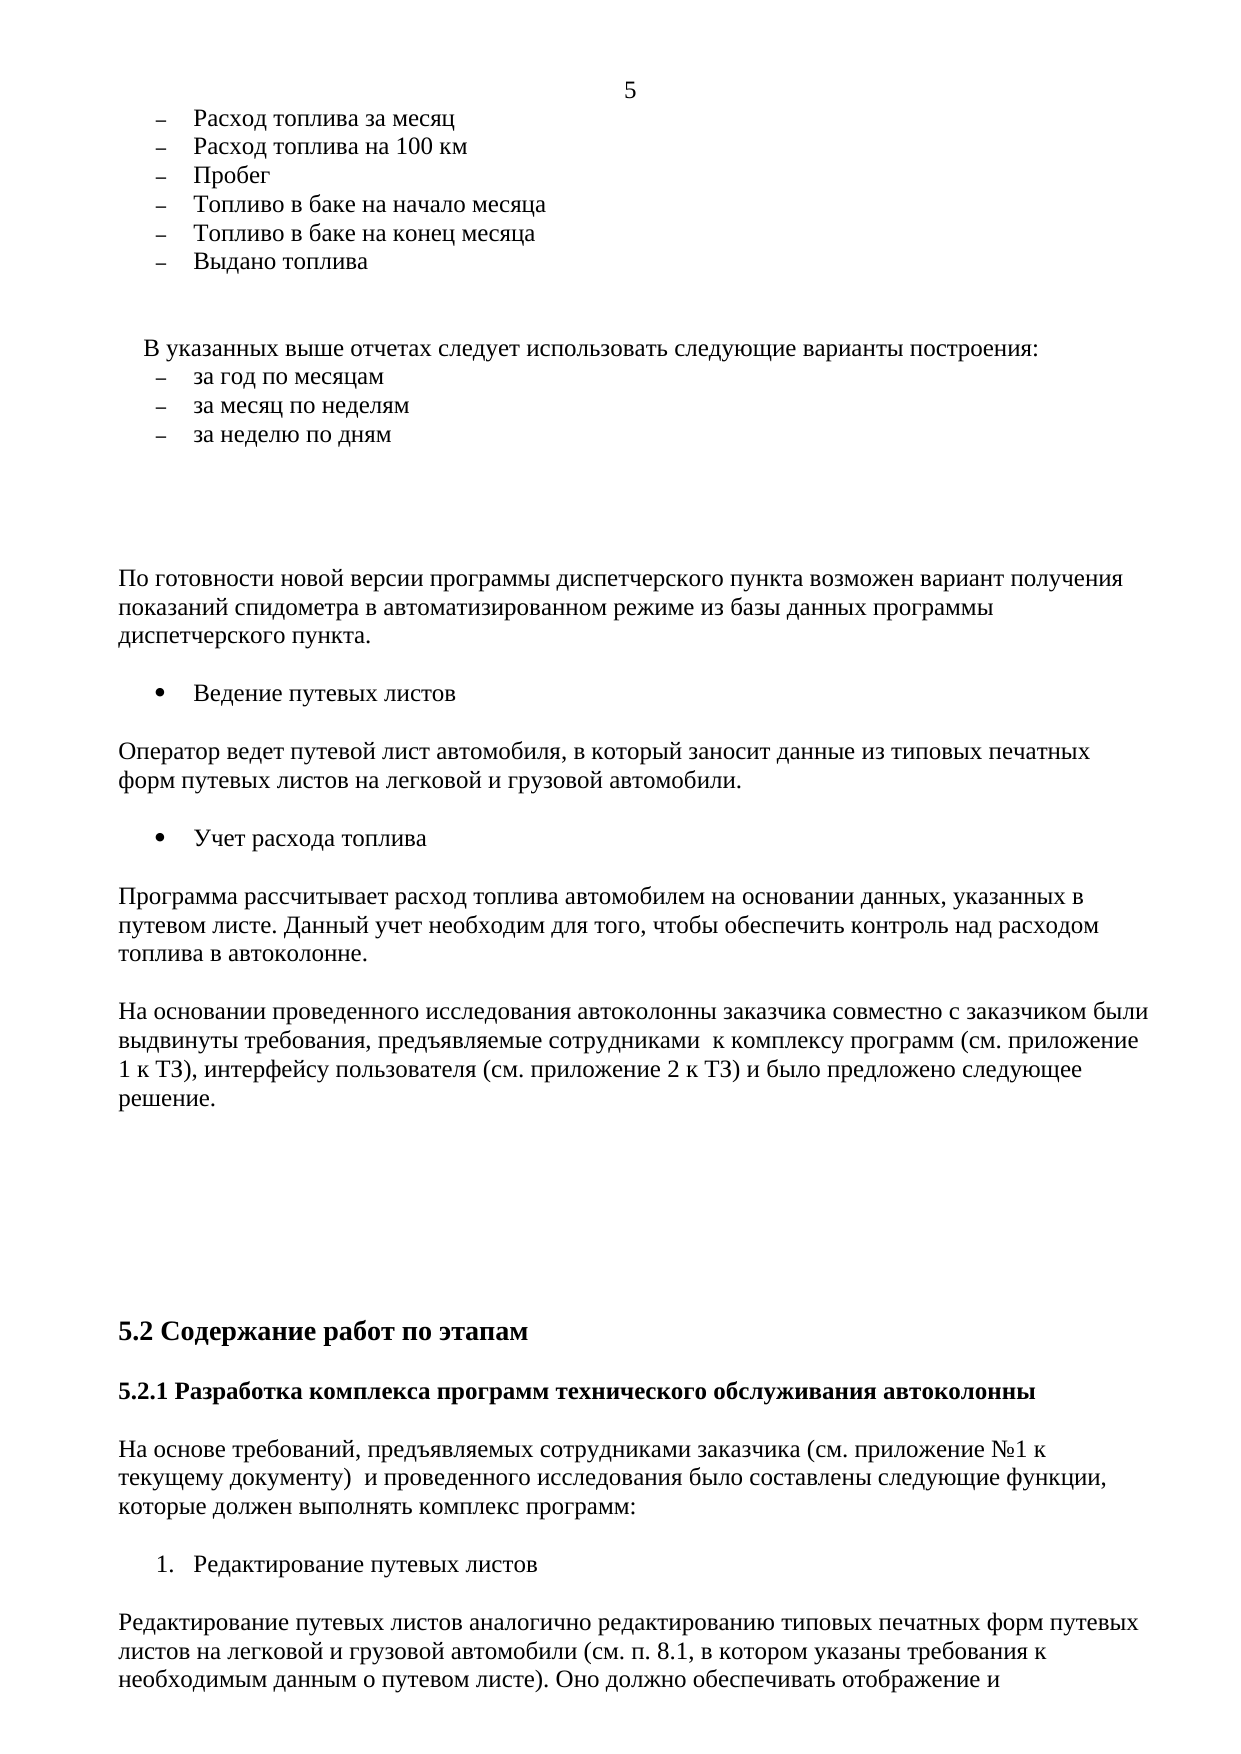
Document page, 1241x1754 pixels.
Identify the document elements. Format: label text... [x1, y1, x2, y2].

subtitle 5.2.1 Разработка комплекса программ технического обслуживания автоколонны [118, 1376, 1151, 1404]
list Учет расхода топлива [156, 823, 1151, 852]
list Ведение путевых листов [156, 678, 1151, 707]
list Выдано топлива [156, 246, 1151, 275]
list Пробег [156, 160, 1151, 189]
list Расход топлива на 100 км [156, 131, 1151, 160]
text На основе требований, предъявляемых сотрудниками заказчика (см. приложение №1 к текущему документу) и проведенного исследования было составлены следующие функции, которые должен выполнять комплекс программ: [118, 1434, 1151, 1520]
list за год по месяцам [156, 361, 1151, 390]
subtitle 5.2 Содержание работ по этапам [118, 1314, 1151, 1347]
text На основании проведенного исследования автоколонны заказчика совместно с заказчиком были выдвинуты требования, предъявляемые сотрудниками к комплексу программ (см. приложение 1 к ТЗ), интерфейсу пользователя (см. приложение 2 к ТЗ) и было предложено следующее решение. [118, 996, 1151, 1111]
text По готовности новой версии программы диспетчерского пункта возможен вариант получения показаний спидометра в автоматизированном режиме из базы данных программы диспетчерского пункта. [118, 563, 1151, 649]
text Редактирование путевых листов аналогично редактированию типовых печатных форм путевых листов на легковой и грузовой автомобили (см. п. 8.1, в котором указаны требования к необходимым данным о путевом листе). Оно должно обеспечивать отображение и [118, 1607, 1151, 1693]
list за неделю по дням [156, 419, 1151, 448]
text Программа рассчитывает расход топлива автомобилем на основании данных, указанных в путевом листе. Данный учет необходим для того, чтобы обеспечить контроль над расходом топлива в автоколонне. [118, 881, 1151, 967]
list Топливо в баке на начало месяца [156, 189, 1151, 218]
text В указанных выше отчетах следует использовать следующие варианты построения: [118, 333, 1151, 361]
list Редактирование путевых листов [156, 1549, 1151, 1578]
text Оператор ведет путевой лист автомобиля, в который заносит данные из типовых печатных форм путевых листов на легковой и грузовой автомобили. [118, 736, 1151, 794]
list Топливо в баке на конец месяца [156, 218, 1151, 246]
list Расход топлива за месяц [156, 103, 1151, 131]
list за месяц по неделям [156, 390, 1151, 419]
